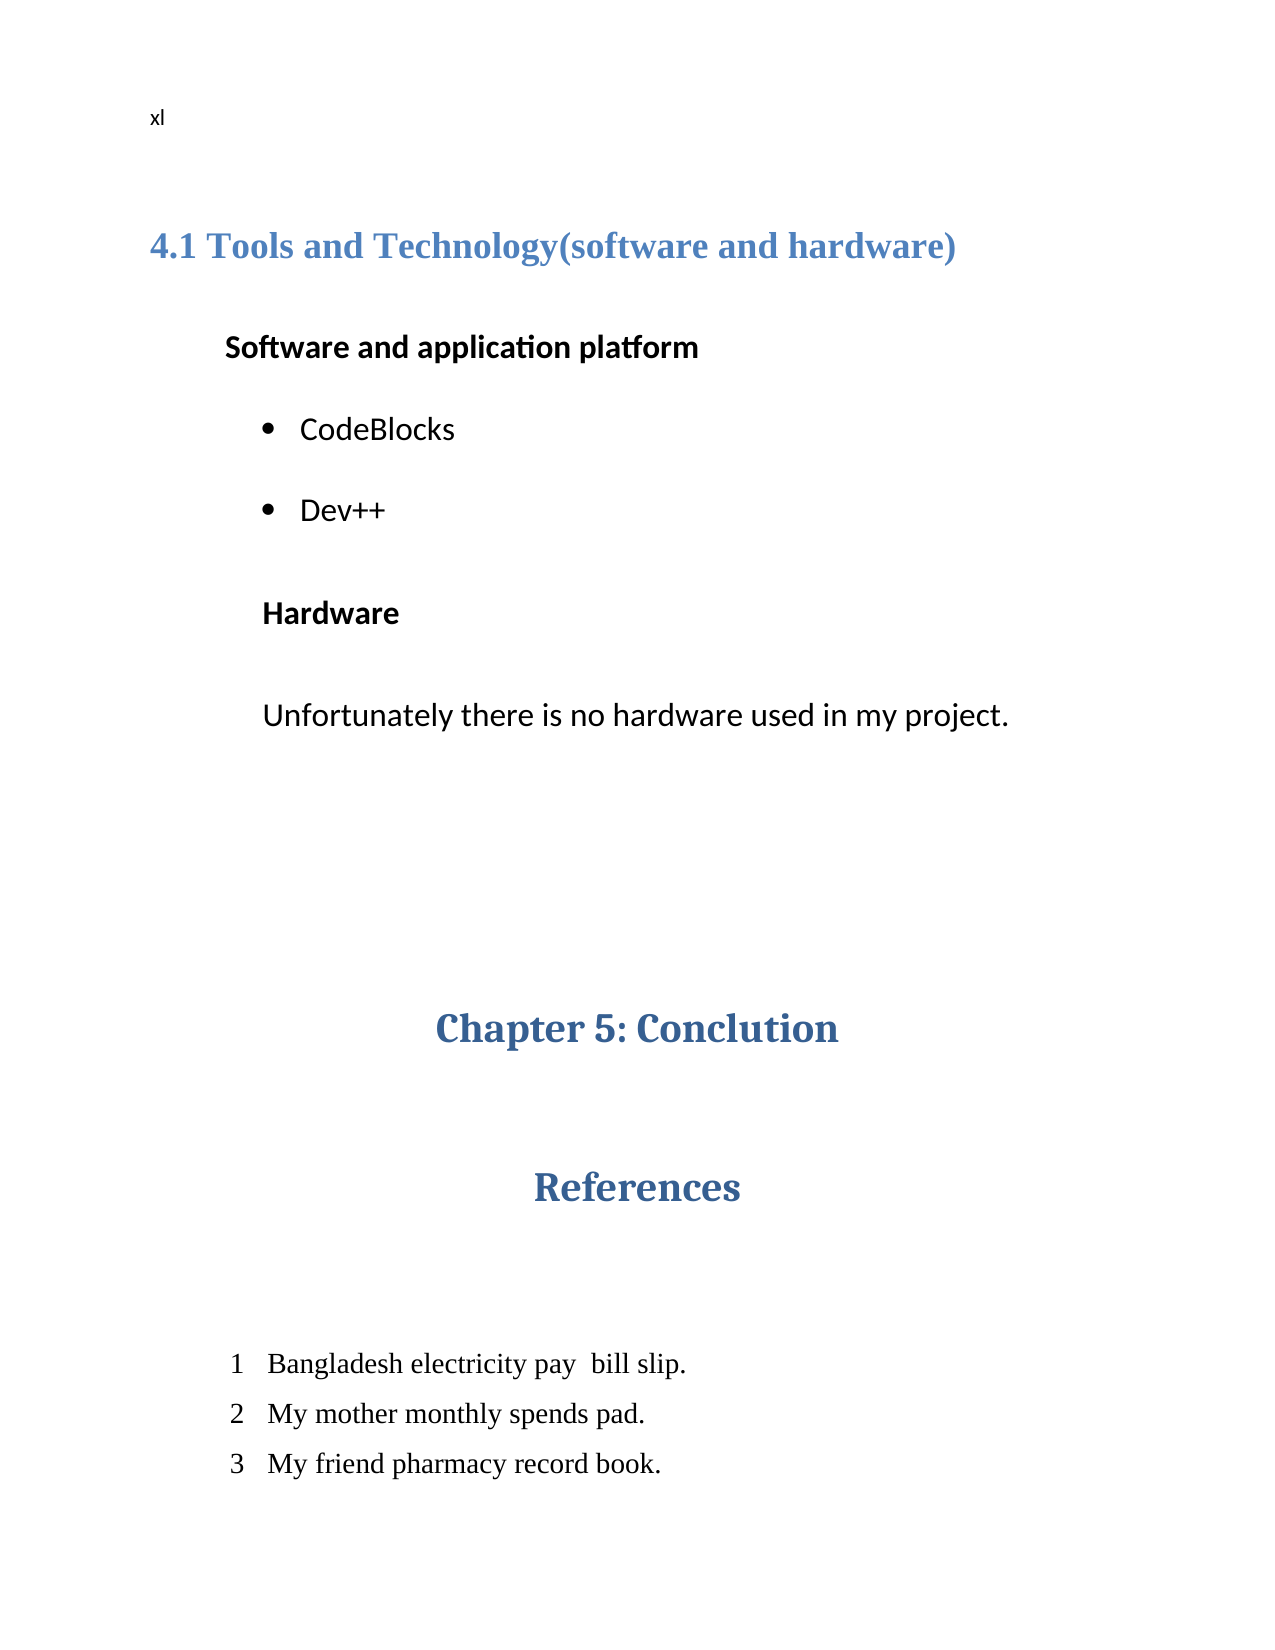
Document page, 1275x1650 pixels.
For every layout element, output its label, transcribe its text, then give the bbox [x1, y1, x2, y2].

list CodeBlocks [262, 408, 1125, 449]
list Dev++ [262, 489, 1125, 530]
list Bangladesh electricity pay bill slip. [229, 1346, 1125, 1379]
text Unfortunately there is no hardware used in my project. [262, 694, 1125, 735]
text Hardware [262, 592, 1125, 632]
list My friend pharmacy record book. [229, 1446, 1125, 1480]
list My mother monthly spends pad. [229, 1396, 1125, 1430]
subtitle Chapter 5: Conclution [150, 1005, 1125, 1053]
subtitle 4.1 Tools and Technology(software and hardware) [150, 224, 1125, 267]
list Software and application platform [225, 326, 1125, 367]
subtitle References [150, 1163, 1125, 1211]
